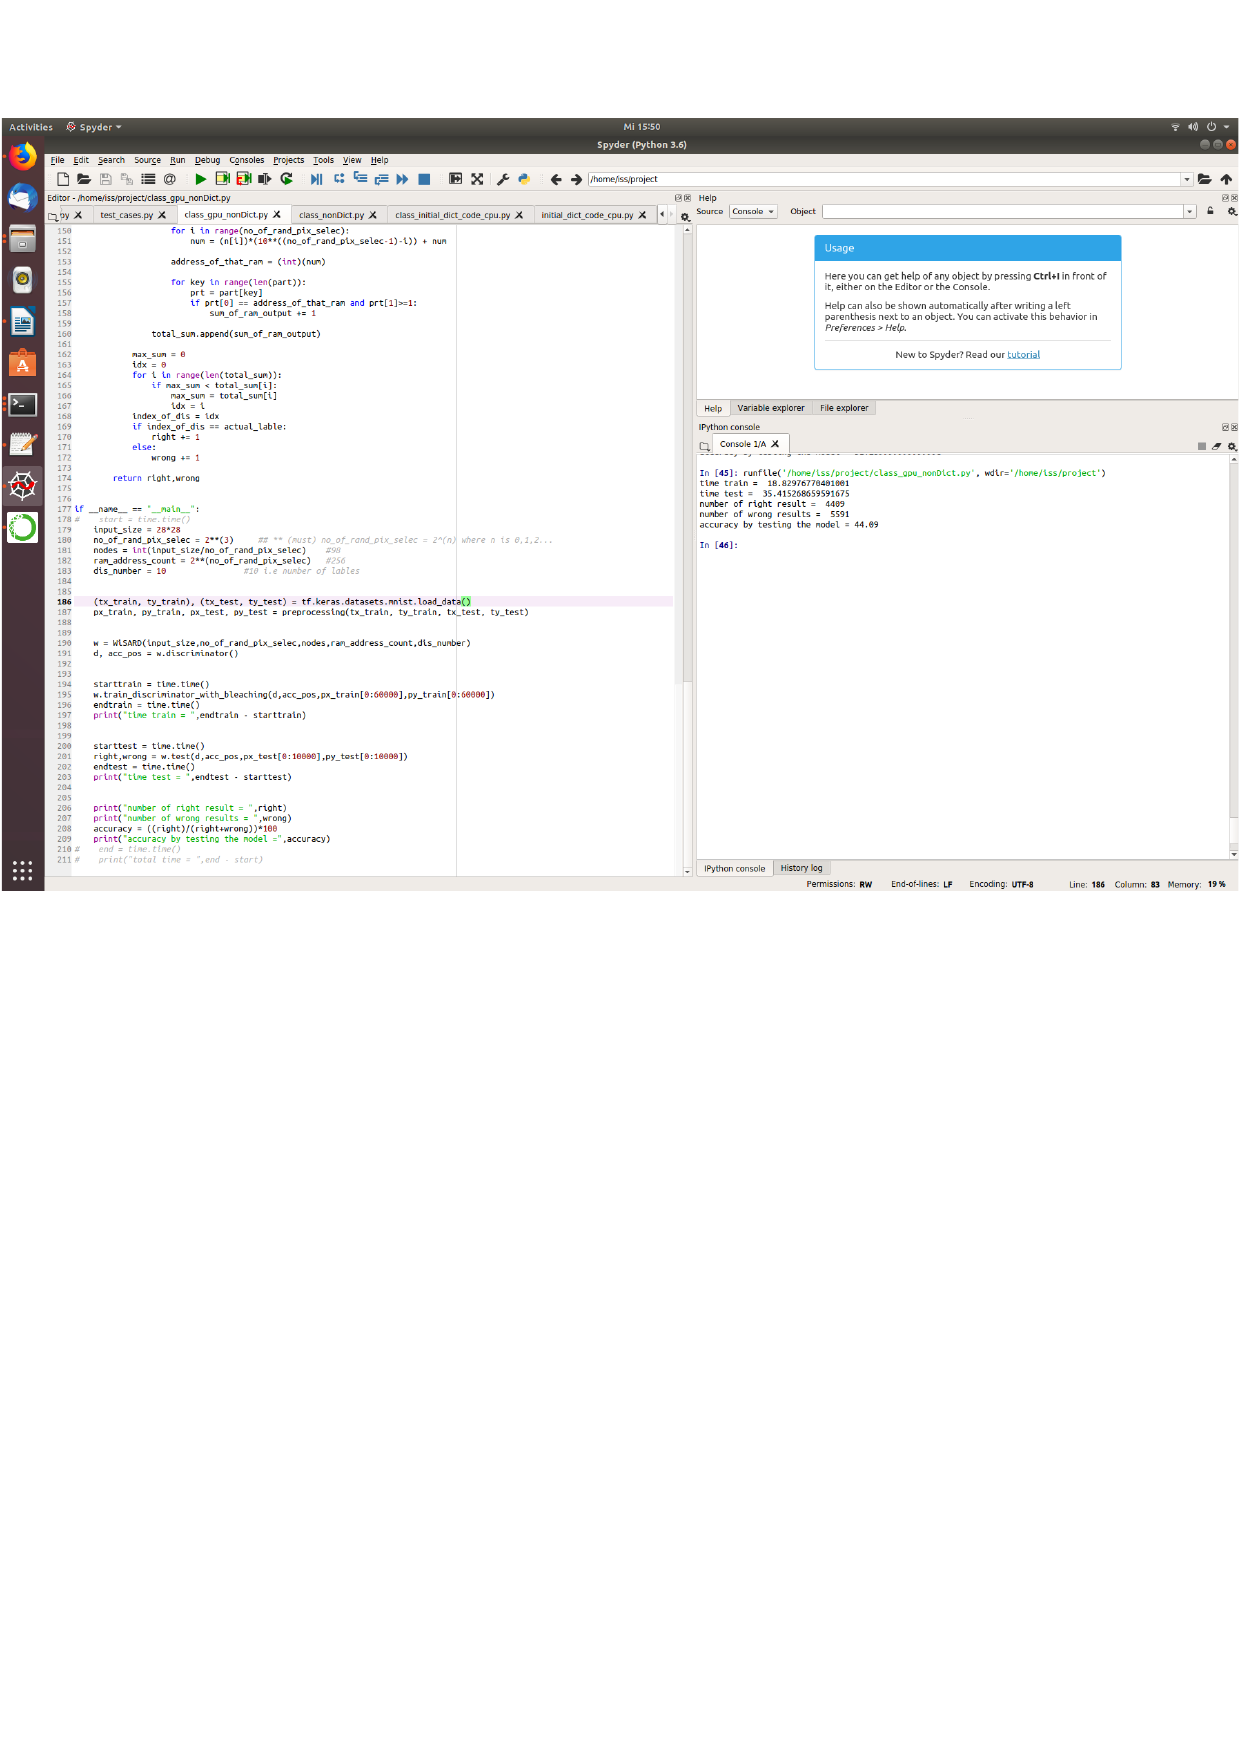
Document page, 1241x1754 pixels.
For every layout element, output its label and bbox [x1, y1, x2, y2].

picture [1, 118, 1239, 891]
